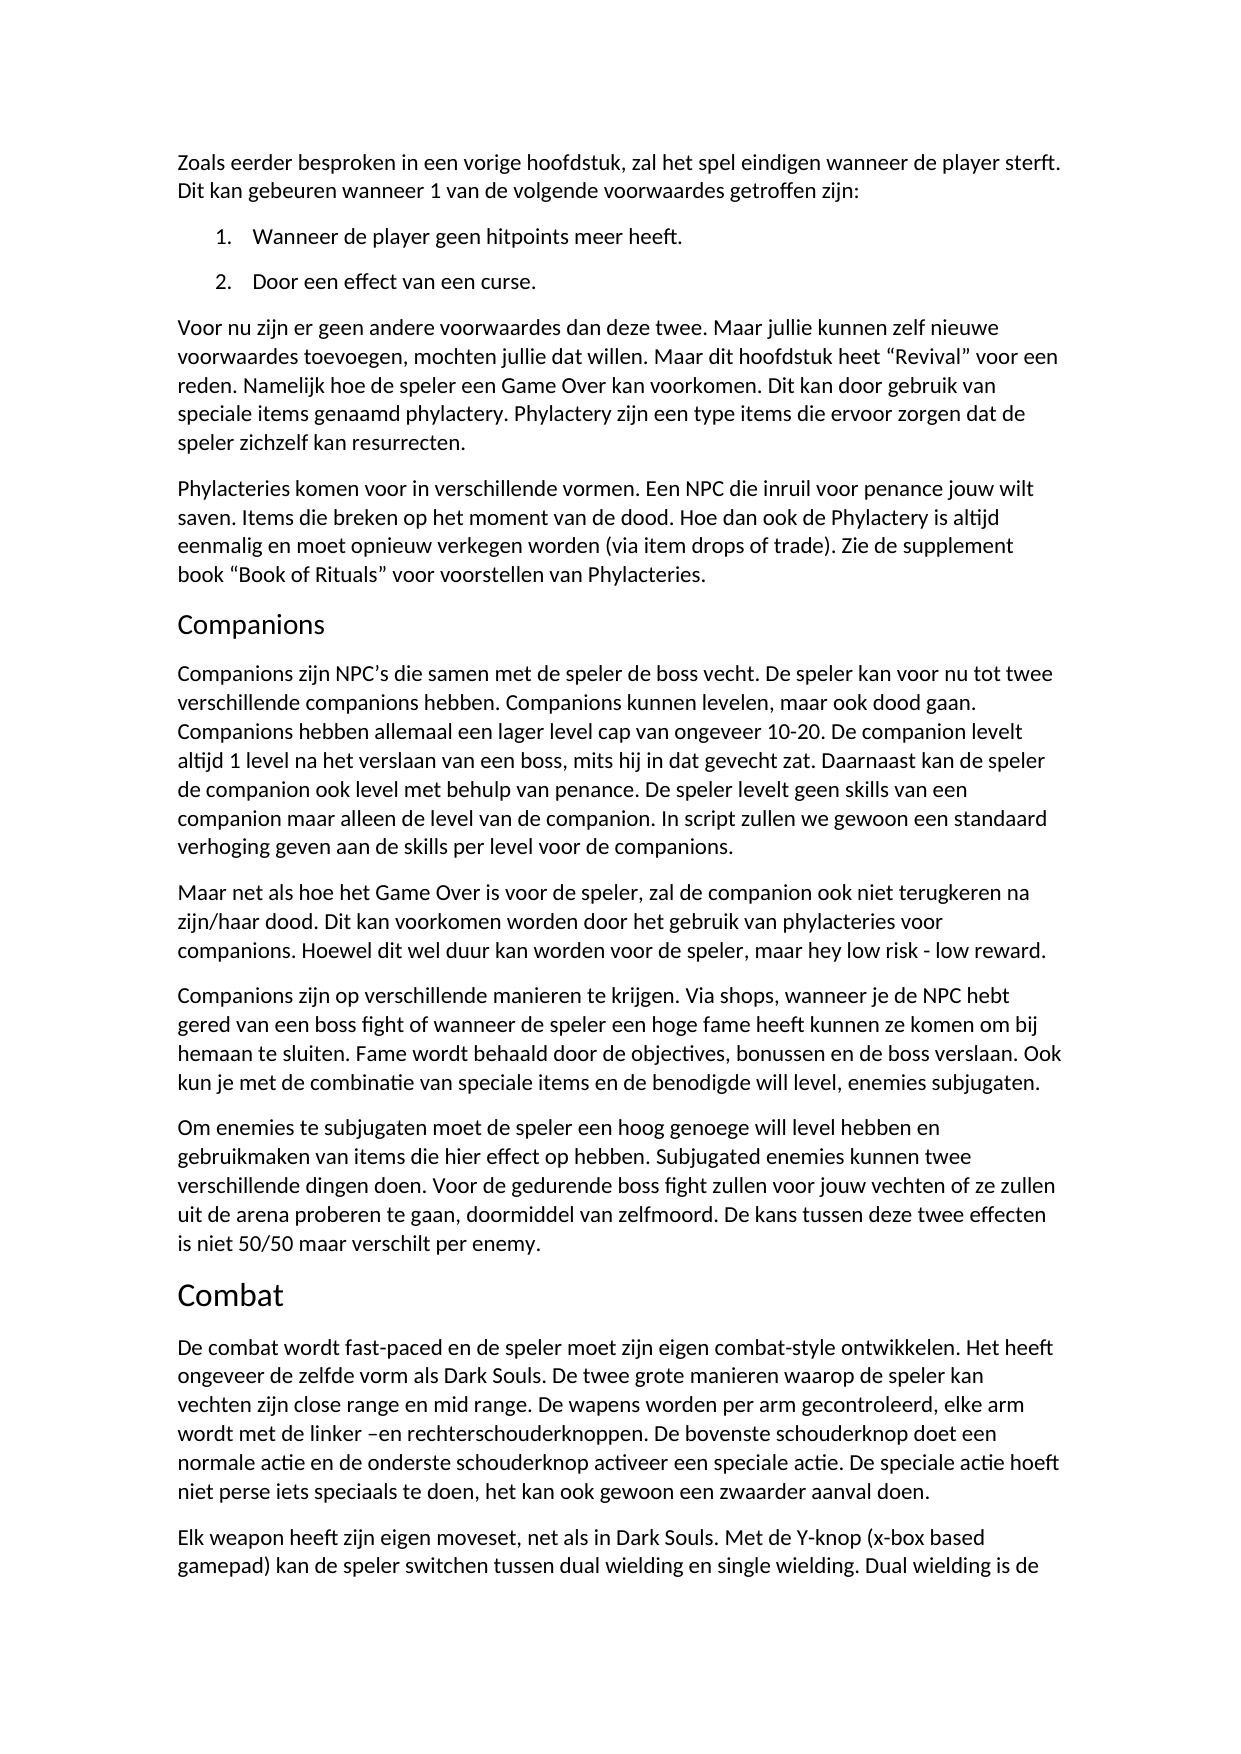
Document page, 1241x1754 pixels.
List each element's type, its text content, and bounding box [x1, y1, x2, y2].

text Maar net als hoe het Game Over is voor de speler, zal de companion ook niet terugkeren na zijn/haar dood. Dit kan voorkomen worden door het gebruik van phylacteries voor companions. Hoewel dit wel duur kan worden voor de speler, maar hey low risk - low reward. [177, 878, 1063, 964]
text Voor nu zijn er geen andere voorwaardes dan deze twee. Maar jullie kunnen zelf nieuwe voorwaardes toevoegen, mochten jullie dat willen. Maar dit hoofdstuk heet “Revival” voor een reden. Namelijk hoe de speler een Game Over kan voorkomen. Dit kan door gebruik van speciale items genaamd phylactery. Phylactery zijn een type items die ervoor zorgen dat de speler zichzelf kan resurrecten. [177, 313, 1063, 456]
text De combat wordt fast-paced en de speler moet zijn eigen combat-style ontwikkelen. Het heeft ongeveer de zelfde vorm als Dark Souls. De twee grote manieren waarop de speler kan vechten zijn close range en mid range. De wapens worden per arm gecontroleerd, elke arm wordt met de linker –en rechterschouderknoppen. De bovenste schouderknop doet een normale actie en de onderste schouderknop activeer een speciale actie. De speciale actie hoeft niet perse iets speciaals te doen, het kan ook gewoon een zwaarder aanval doen. [177, 1333, 1063, 1505]
text Combat [177, 1274, 1063, 1315]
text Companions zijn op verschillende manieren te krijgen. Via shops, wanneer je de NPC hebt gered van een boss fight of wanneer de speler een hoge fame heeft kunnen ze komen om bij hemaan te sluiten. Fame wordt behaald door de objectives, bonussen en de boss verslaan. Ook kun je met de combinatie van speciale items en de benodigde will level, enemies subjugaten. [177, 981, 1063, 1096]
text Companions [177, 606, 1063, 642]
text Om enemies te subjugaten moet de speler een hoog genoege will level hebben en gebruikmaken van items die hier effect op hebben. Subjugated enemies kunnen twee verschillende dingen doen. Voor de gedurende boss fight zullen voor jouw vechten of ze zullen uit de arena proberen te gaan, doormiddel van zelfmoord. De kans tussen deze twee effecten is niet 50/50 maar verschilt per enemy. [177, 1113, 1063, 1257]
list Door een effect van een curse. [215, 267, 1063, 296]
text Elk weapon heeft zijn eigen moveset, net als in Dark Souls. Met de Y-knop (x-box based gamepad) kan de speler switchen tussen dual wielding en single wielding. Dual wielding is de [177, 1523, 1063, 1579]
text Companions zijn NPC’s die samen met de speler de boss vecht. De speler kan voor nu tot twee verschillende companions hebben. Companions kunnen levelen, maar ook dood gaan. Companions hebben allemaal een lager level cap van ongeveer 10-20. De companion levelt altijd 1 level na het verslaan van een boss, mits hij in dat gevecht zat. Daarnaast kan de speler de companion ook level met behulp van penance. De speler levelt geen skills van een companion maar alleen de level van de companion. In script zullen we gewoon een standaard verhoging geven aan de skills per level voor de companions. [177, 659, 1063, 861]
text Phylacteries komen voor in verschillende vormen. Een NPC die inruil voor penance jouw wilt saven. Items die breken op het moment van de dood. Hoe dan ook de Phylactery is altijd eenmalig en moet opnieuw verkegen worden (via item drops of trade). Zie de supplement book “Book of Rituals” voor voorstellen van Phylacteries. [177, 474, 1063, 588]
list Wanneer de player geen hitpoints meer heeft. [215, 222, 1063, 250]
text Zoals eerder besproken in een vorige hoofdstuk, zal het spel eindigen wanneer de player sterft. Dit kan gebeuren wanneer 1 van de volgende voorwaardes getroffen zijn: [177, 148, 1063, 204]
